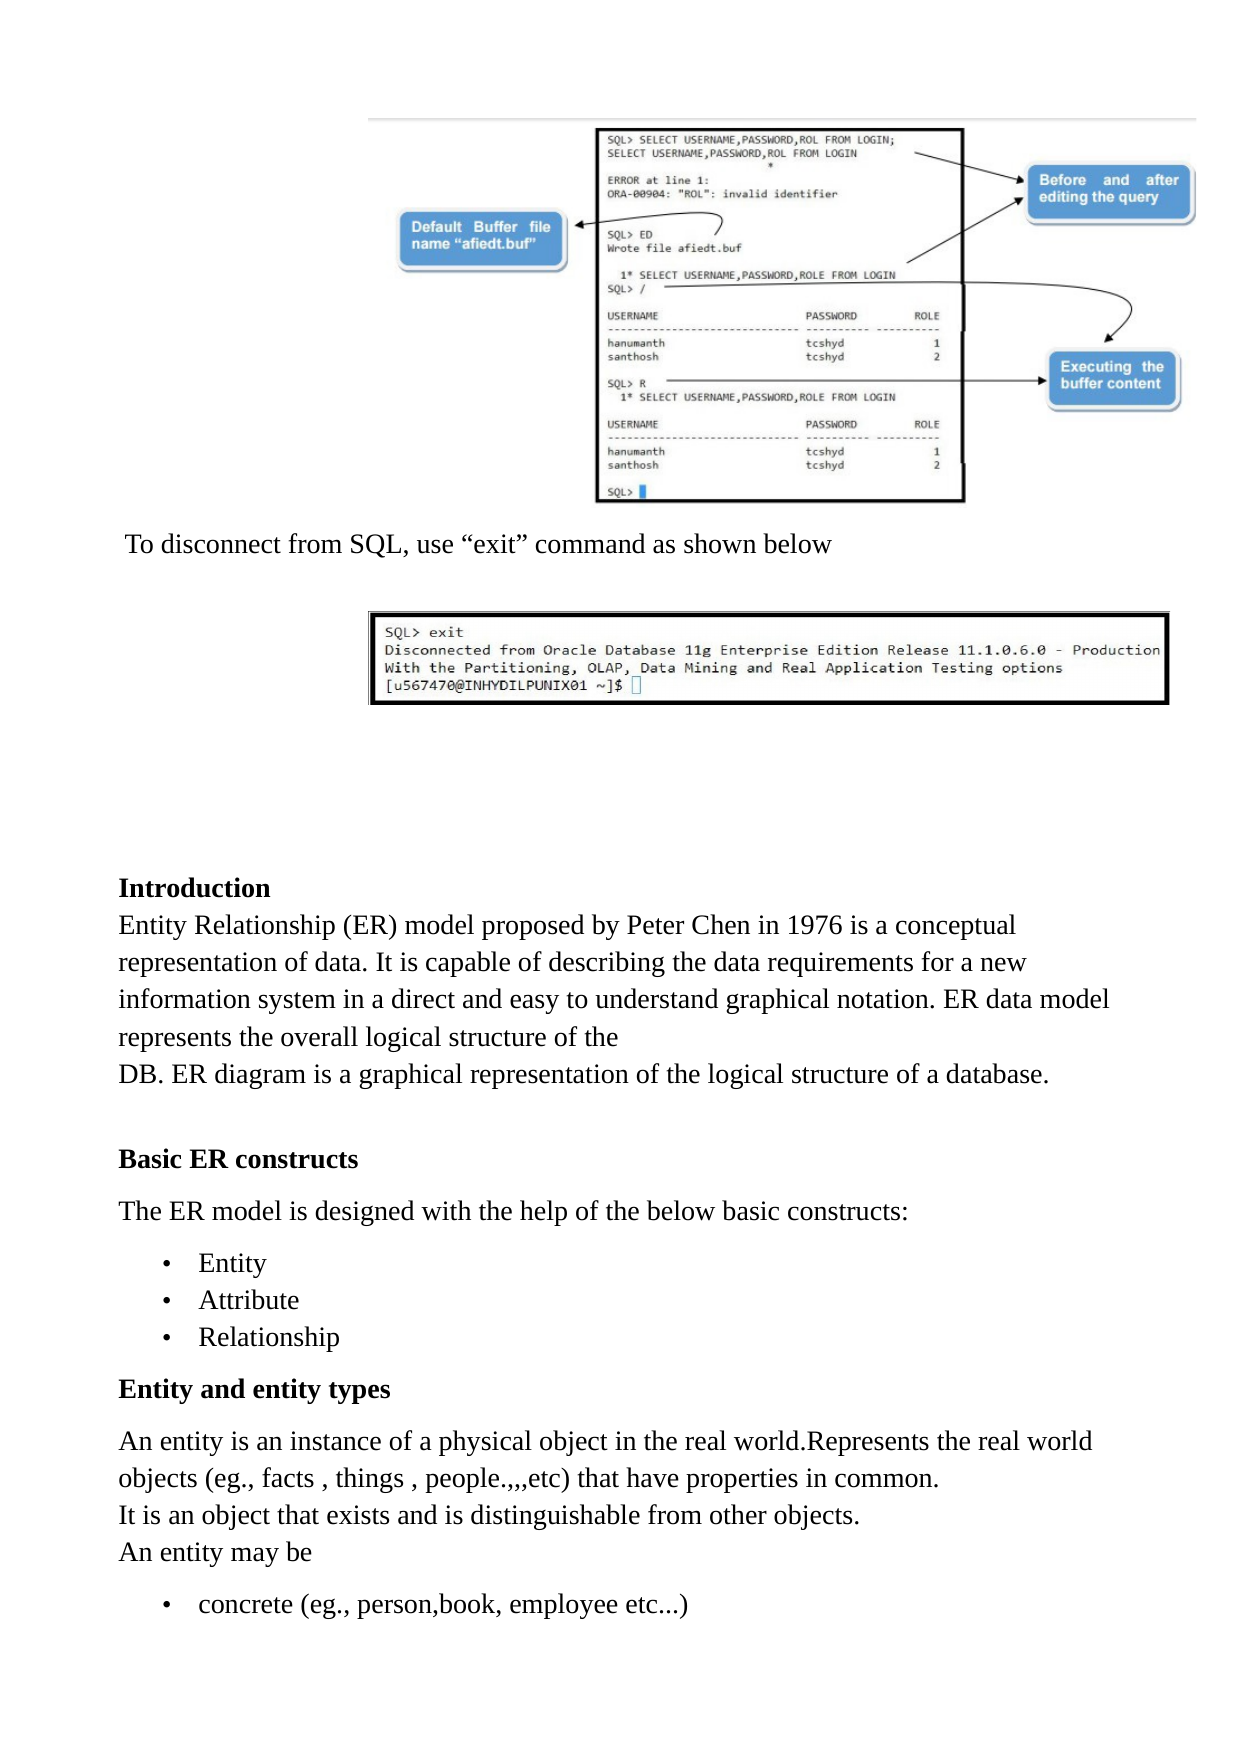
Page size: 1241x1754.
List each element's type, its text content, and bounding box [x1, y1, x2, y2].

list Attribute [162, 1283, 1122, 1315]
text An entity is an instance of a physical object in the real world.Represents the real world objects (eg., facts , things , people.,,,etc) that have properties in common. It is an object that exists and is distinguishable from other objects. An entity may be [118, 1423, 1122, 1567]
picture [368, 611, 1171, 705]
text Introduction Entity Relationship (ER) model proposed by Peter Chen in 1976 is a conceptual representation of data. It is capable of describing the data requirements for a new information system in a direct and easy to understand graphical notation. ER data model represents the overall logical structure of the DB. ER diagram is a graphical representation of the logical structure of a database. [118, 871, 1122, 1089]
text The ER model is designed with the help of the below basic constructs: [118, 1194, 1122, 1226]
list Entity [162, 1246, 1122, 1278]
text Basic ER constructs [118, 1108, 1122, 1174]
picture [368, 118, 1197, 508]
text To disconnect from SQL, use “exit” command as shown below [118, 527, 1122, 559]
text Entity and entity types [118, 1372, 1122, 1404]
list Relationship [162, 1320, 1122, 1352]
list concrete (eg., person,book, employee etc...) [162, 1587, 1122, 1619]
